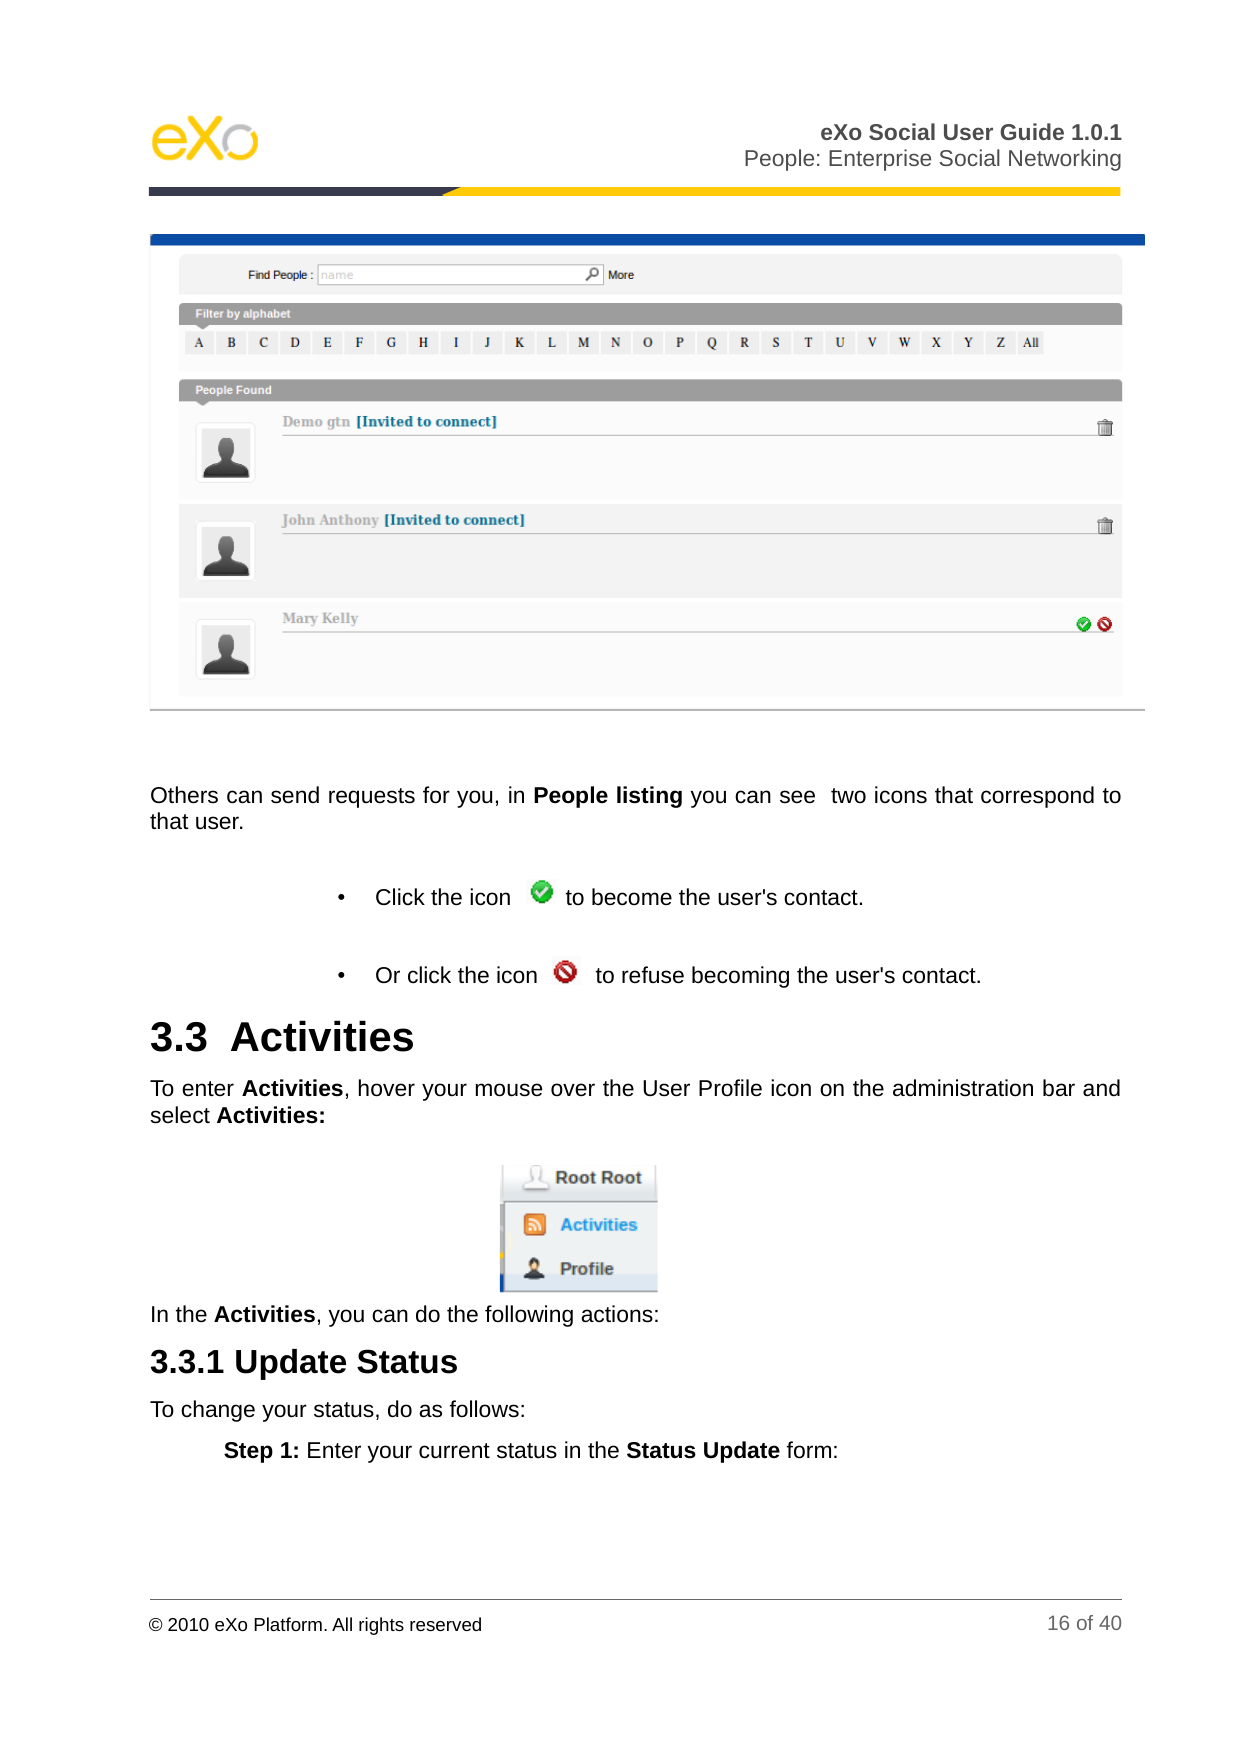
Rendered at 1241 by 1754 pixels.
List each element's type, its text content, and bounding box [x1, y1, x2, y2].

picture [148, 187, 1121, 196]
subtitle Activities [150, 1012, 1122, 1060]
picture [499, 1165, 658, 1294]
picture [152, 115, 259, 161]
picture [525, 879, 558, 905]
text To change your status, do as follows: [150, 1396, 1122, 1422]
text To enter Activities, hover your mouse over the User Profile icon on the administration bar and select Activities: [150, 1075, 1122, 1128]
text Step 1: Enter your current status in the Status Update form: [150, 1437, 1122, 1463]
picture [149, 234, 1145, 711]
list Or click the icon to refuse becoming the user's contact. [337, 949, 1122, 992]
subtitle Update Status [150, 1342, 1122, 1381]
list Click the icon to become the user's contact. [337, 872, 1122, 912]
text In the Activities, you can do the following actions: [150, 1143, 1122, 1327]
picture [551, 956, 582, 985]
list Others can send requests for you, in People listing you can see two icons that correspond to that user. [112, 782, 1122, 834]
